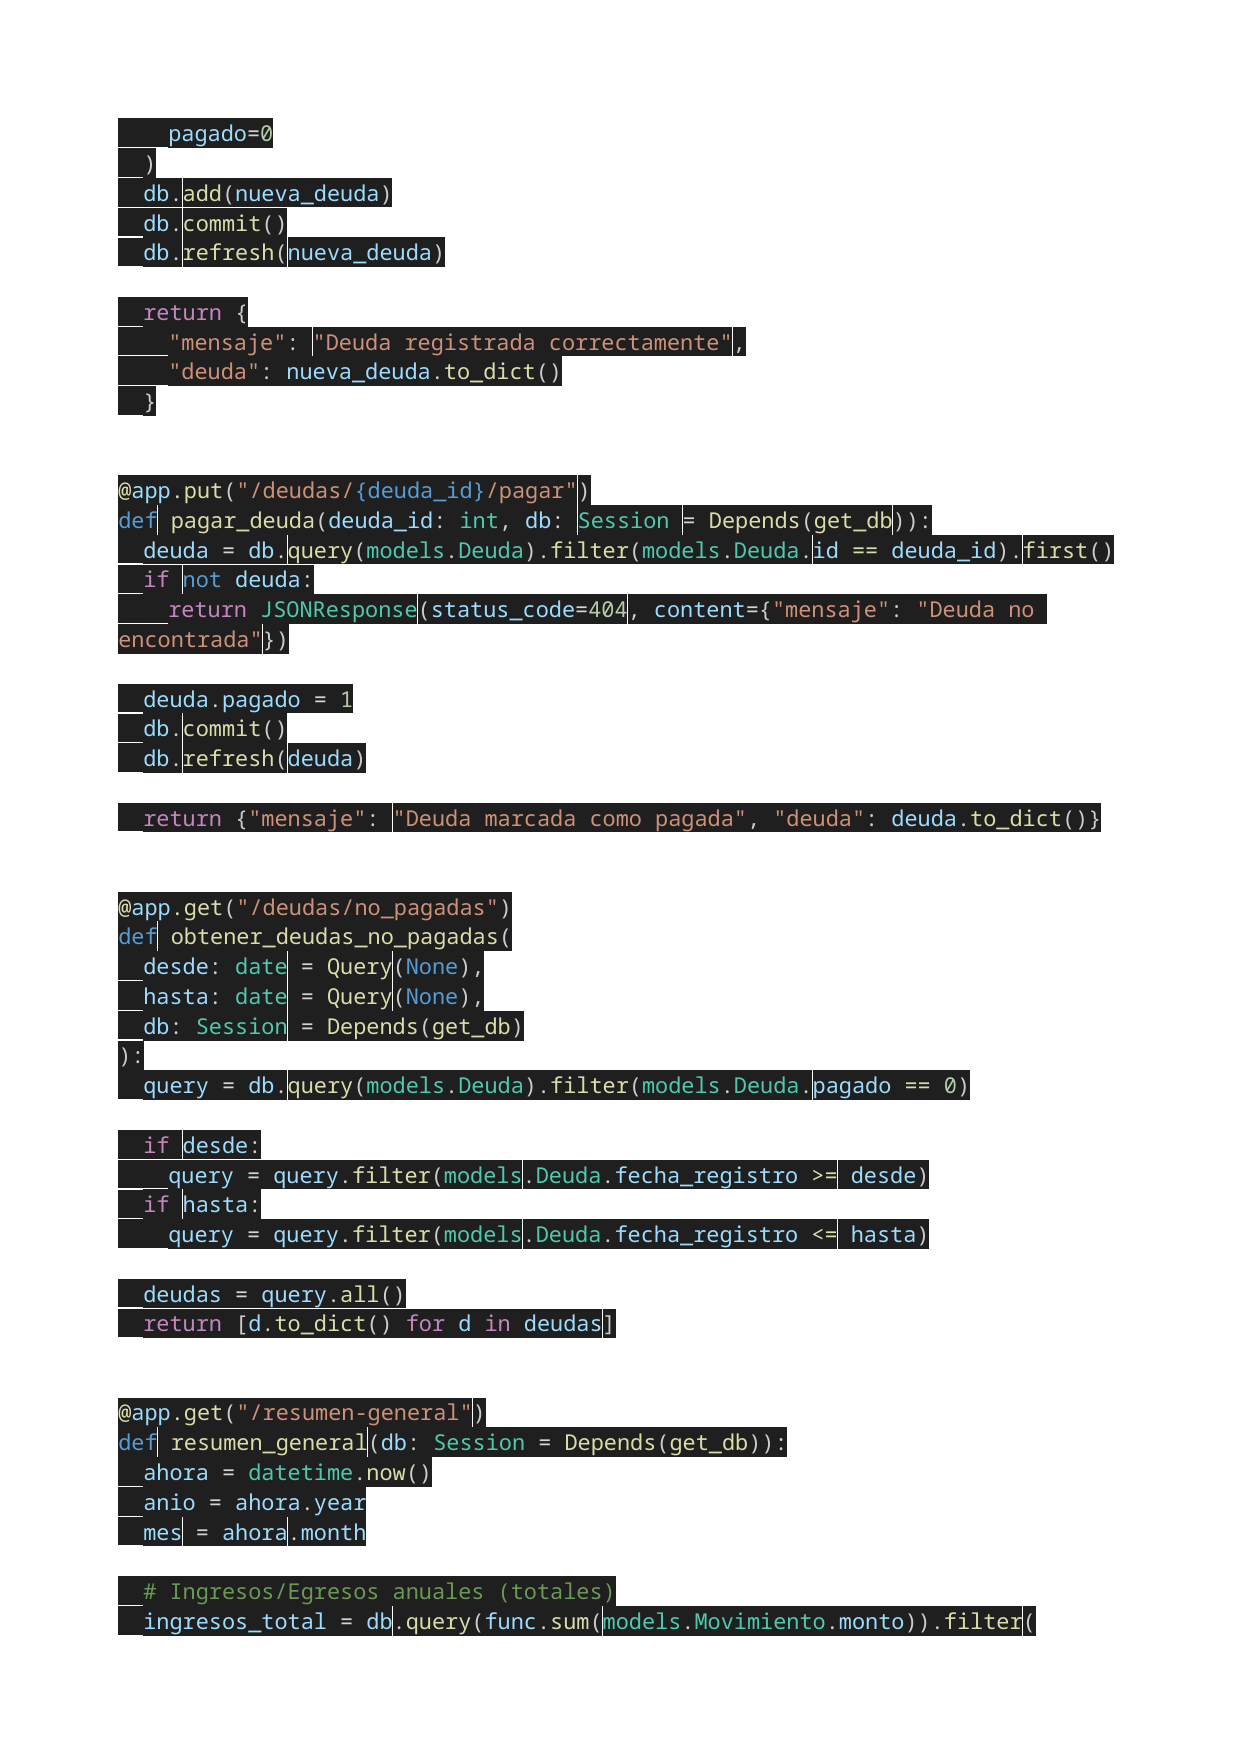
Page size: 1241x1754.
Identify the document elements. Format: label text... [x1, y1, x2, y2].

text ) [118, 148, 1122, 178]
text db.refresh(nueva_deuda) [118, 237, 1122, 267]
text if hasta: [118, 1189, 1122, 1219]
text return JSONResponse(status_code=404, content={"mensaje": "Deuda no encontrada"}) [118, 594, 1122, 654]
text deuda.pagado = 1 [118, 683, 1122, 713]
text db.commit() [118, 207, 1122, 237]
text db.add(nueva_deuda) [118, 178, 1122, 207]
text desde: date = Query(None), [118, 951, 1122, 981]
text @app.put("/deudas/{deuda_id}/pagar") [118, 475, 1122, 505]
text @app.get("/resumen-general") [118, 1397, 1122, 1427]
text def obtener_deudas_no_pagadas( [118, 921, 1122, 951]
text deudas = query.all() [118, 1279, 1122, 1308]
text anio = ahora.year [118, 1487, 1122, 1517]
text def resumen_general(db: Session = Depends(get_db)): [118, 1427, 1122, 1457]
text ingresos_total = db.query(func.sum(models.Movimiento.monto)).filter( [118, 1606, 1122, 1636]
text if desde: [118, 1130, 1122, 1159]
text @app.get("/deudas/no_pagadas") [118, 892, 1122, 921]
text mes = ahora.month [118, 1517, 1122, 1546]
text "deuda": nueva_deuda.to_dict() [118, 356, 1122, 386]
text def pagar_deuda(deuda_id: int, db: Session = Depends(get_db)): [118, 505, 1122, 535]
text query = query.filter(models.Deuda.fecha_registro >= desde) [118, 1159, 1122, 1189]
text db: Session = Depends(get_db) [118, 1011, 1122, 1041]
text if not deuda: [118, 564, 1122, 594]
text pagado=0 [118, 118, 1122, 148]
text } [118, 386, 1122, 416]
text hasta: date = Query(None), [118, 981, 1122, 1011]
text query = query.filter(models.Deuda.fecha_registro <= hasta) [118, 1219, 1122, 1249]
text return { [118, 297, 1122, 327]
text return [d.to_dict() for d in deudas] [118, 1308, 1122, 1338]
text db.commit() [118, 713, 1122, 743]
text ahora = datetime.now() [118, 1457, 1122, 1487]
text return {"mensaje": "Deuda marcada como pagada", "deuda": deuda.to_dict()} [118, 803, 1122, 832]
text query = db.query(models.Deuda).filter(models.Deuda.pagado == 0) [118, 1070, 1122, 1100]
text # Ingresos/Egresos anuales (totales) [118, 1576, 1122, 1606]
text db.refresh(deuda) [118, 743, 1122, 773]
text ): [118, 1041, 1122, 1070]
text deuda = db.query(models.Deuda).filter(models.Deuda.id == deuda_id).first() [118, 535, 1122, 564]
text "mensaje": "Deuda registrada correctamente", [118, 327, 1122, 356]
